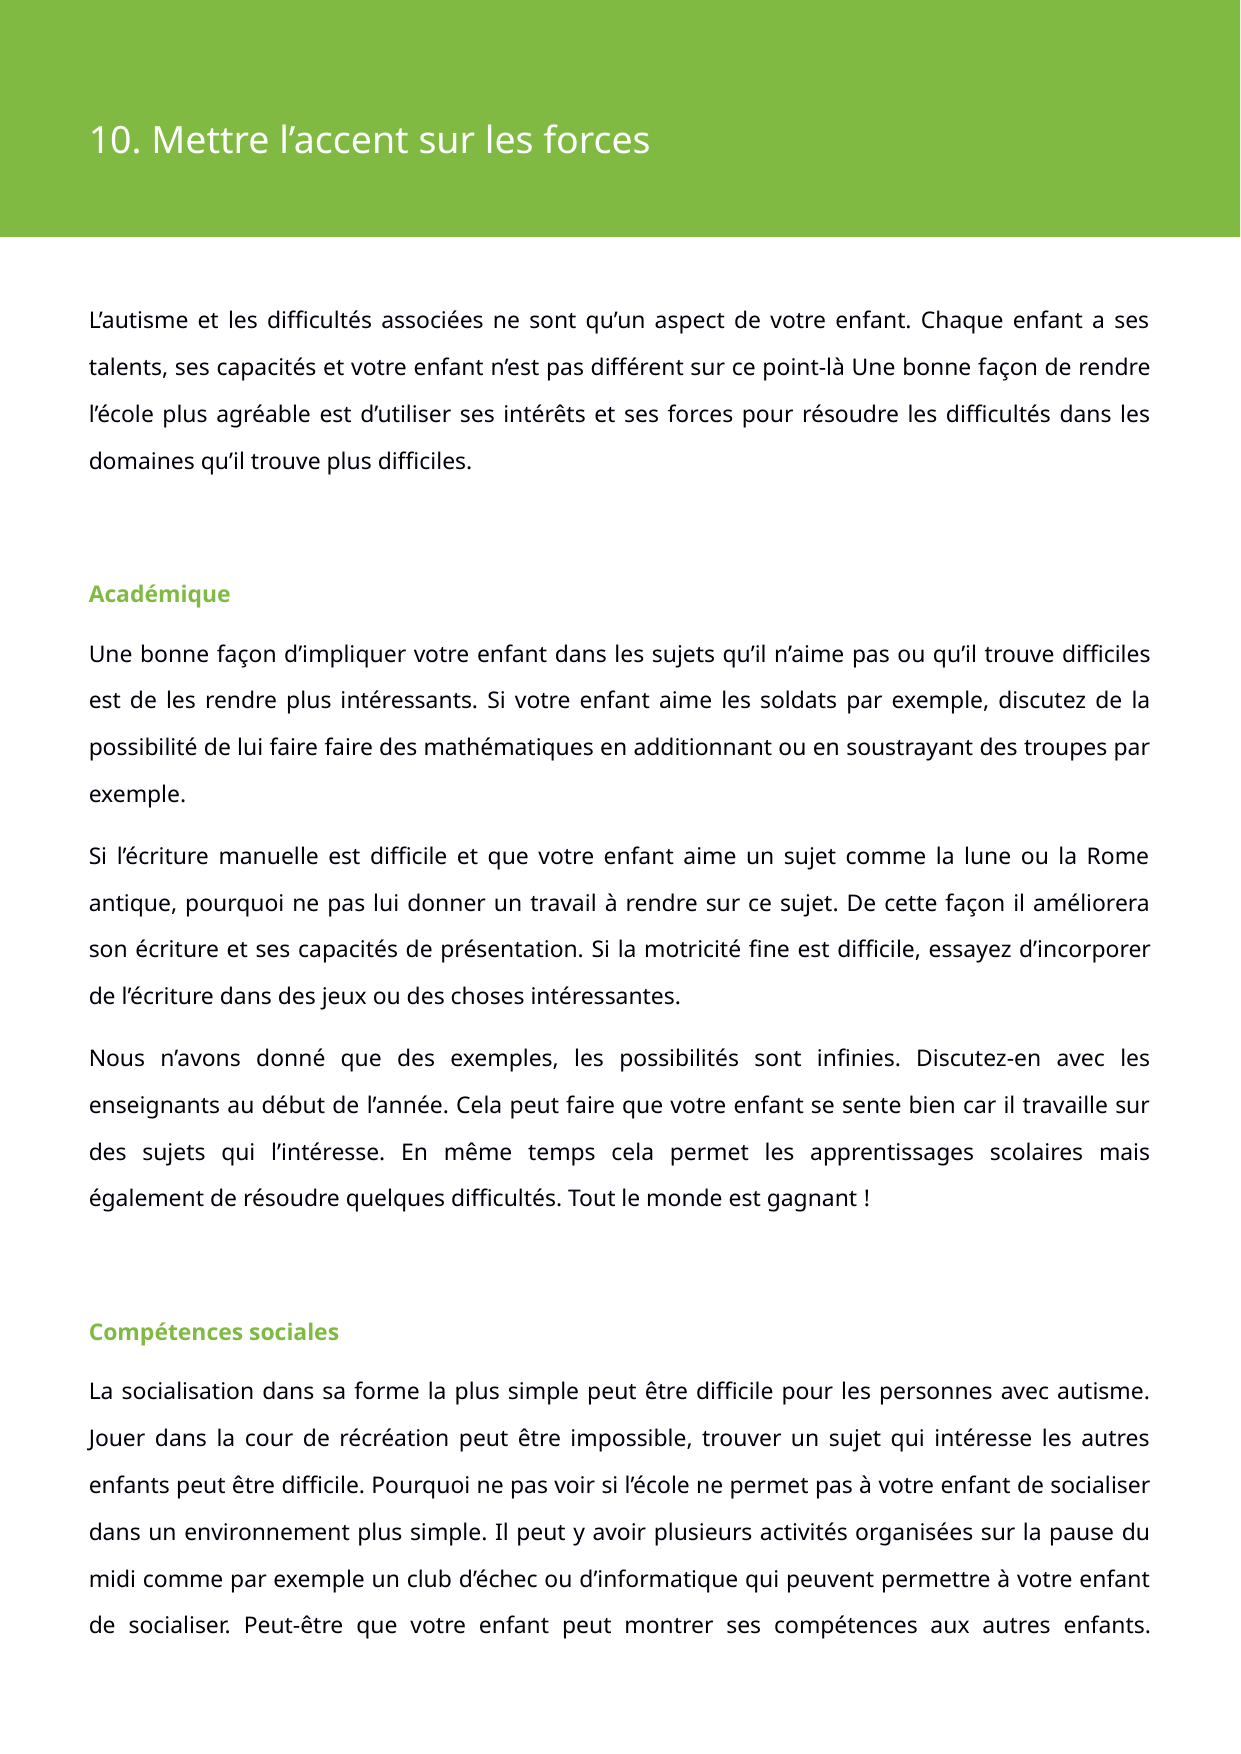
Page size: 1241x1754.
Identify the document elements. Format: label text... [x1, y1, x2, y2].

text Si l’écriture manuelle est difficile et que votre enfant aime un sujet comme la lune ou la Rome antique, pourquoi ne pas lui donner un travail à rendre sur ce sujet. De cette façon il améliorera son écriture et ses capacités de présentation. Si la motricité fine est difficile, essayez d’incorporer de l’écriture dans des jeux ou des choses intéressantes. [88, 839, 1152, 1011]
text Une bonne façon d’impliquer votre enfant dans les sujets qu’il n’aime pas ou qu’il trouve difficiles est de les rendre plus intéressants. Si votre enfant aime les soldats par exemple, discutez de la possibilité de lui faire faire des mathématiques en additionnant ou en soustrayant des troupes par exemple. [88, 637, 1152, 809]
subtitle Académique [88, 578, 1152, 609]
text La socialisation dans sa forme la plus simple peut être difficile pour les personnes avec autisme. Jouer dans la cour de récréation peut être impossible, trouver un sujet qui intéresse les autres enfants peut être difficile. Pourquoi ne pas voir si l’école ne permet pas à votre enfant de socialiser dans un environnement plus simple. Il peut y avoir plusieurs activités organisées sur la pause du midi comme par exemple un club d’échec ou d’informatique qui peuvent permettre à votre enfant de socialiser. Peut-être que votre enfant peut montrer ses compétences aux autres enfants. [88, 1375, 1152, 1641]
subtitle Compétences sociales [88, 1316, 1152, 1347]
text Nous n’avons donné que des exemples, les possibilités sont infinies. Discutez-en avec les enseignants au début de l’année. Cela peut faire que votre enfant se sente bien car il travaille sur des sujets qui l’intéresse. En même temps cela permet les apprentissages scolaires mais également de résoudre quelques difficultés. Tout le monde est gagnant ! [88, 1042, 1152, 1213]
subtitle 10. Mettre l’accent sur les forces [88, 113, 1152, 164]
text L’autisme et les difficultés associées ne sont qu’un aspect de votre enfant. Chaque enfant a ses talents, ses capacités et votre enfant n’est pas différent sur ce point-là Une bonne façon de rendre l’école plus agréable est d’utiliser ses intérêts et ses forces pour résoudre les difficultés dans les domaines qu’il trouve plus difficiles. [88, 304, 1152, 476]
